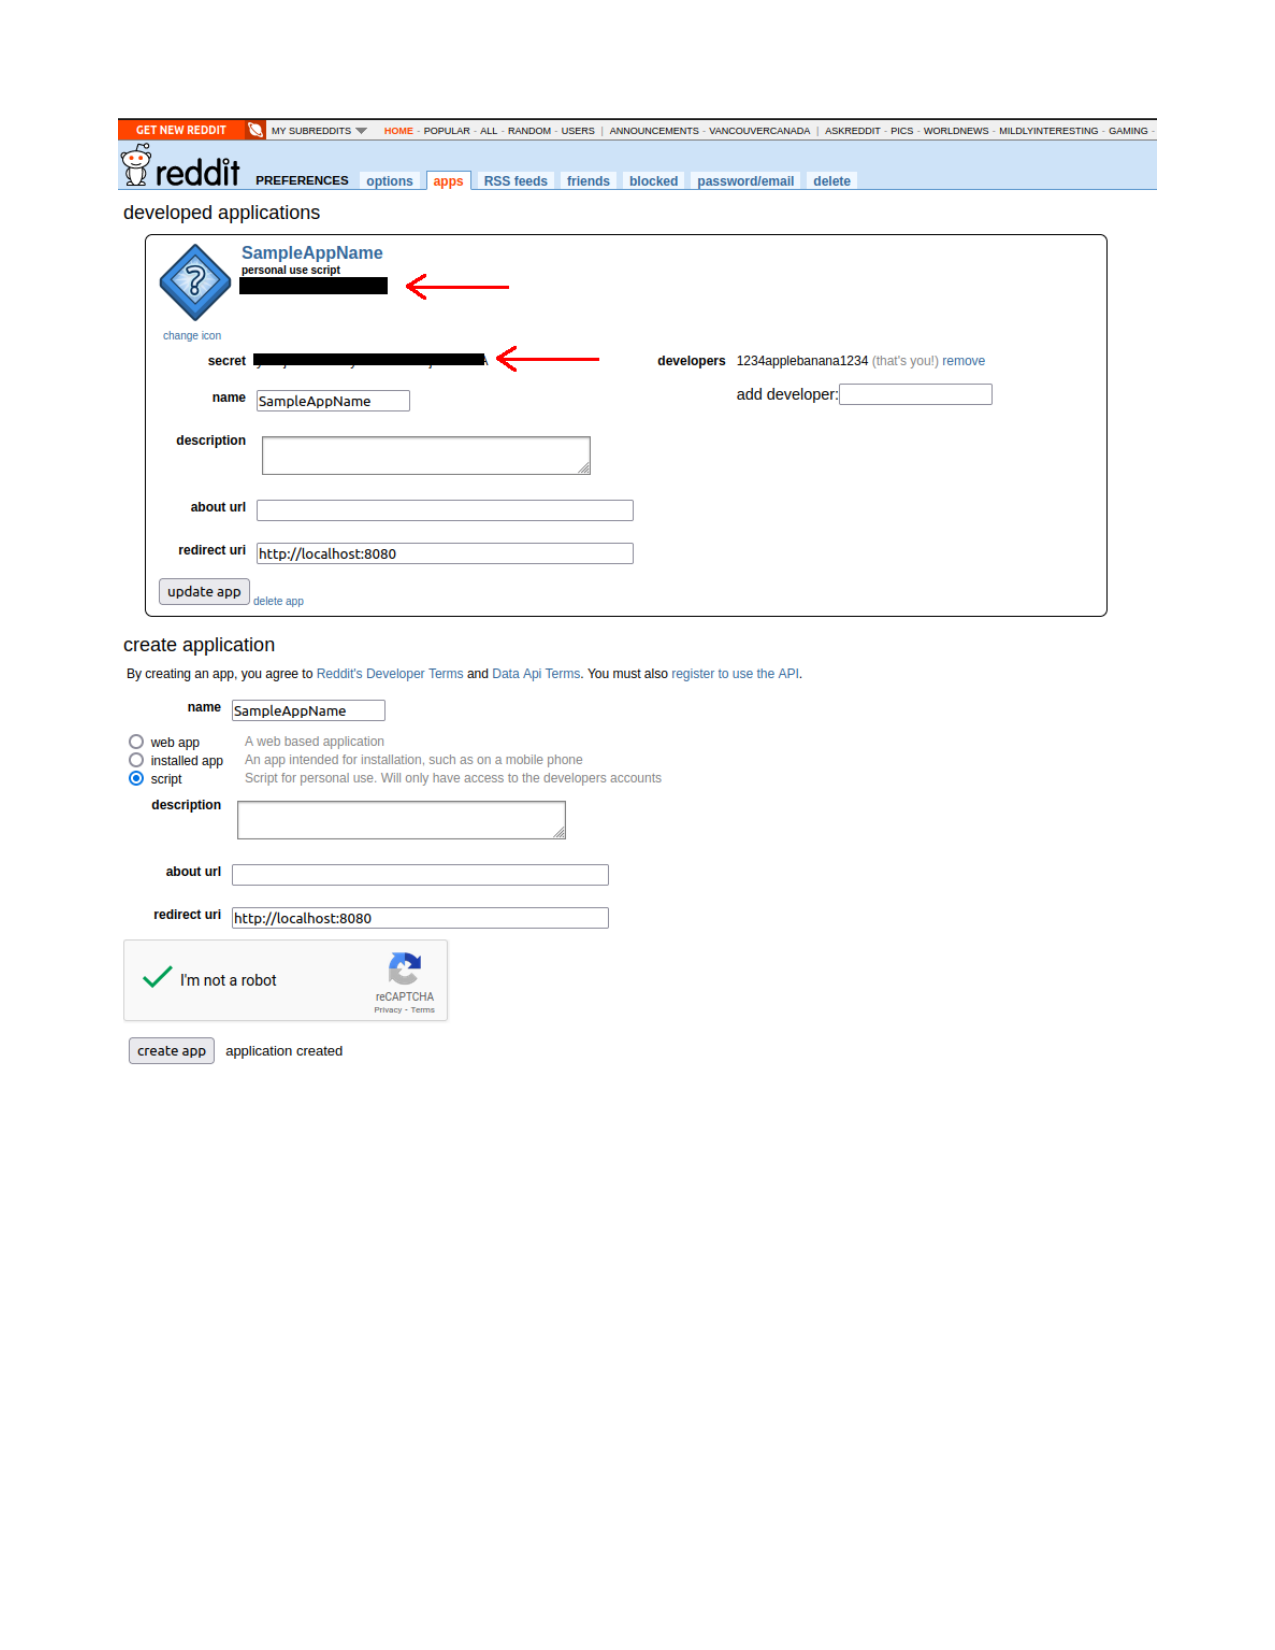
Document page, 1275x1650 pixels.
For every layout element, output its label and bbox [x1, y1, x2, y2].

picture [118, 118, 1157, 1090]
